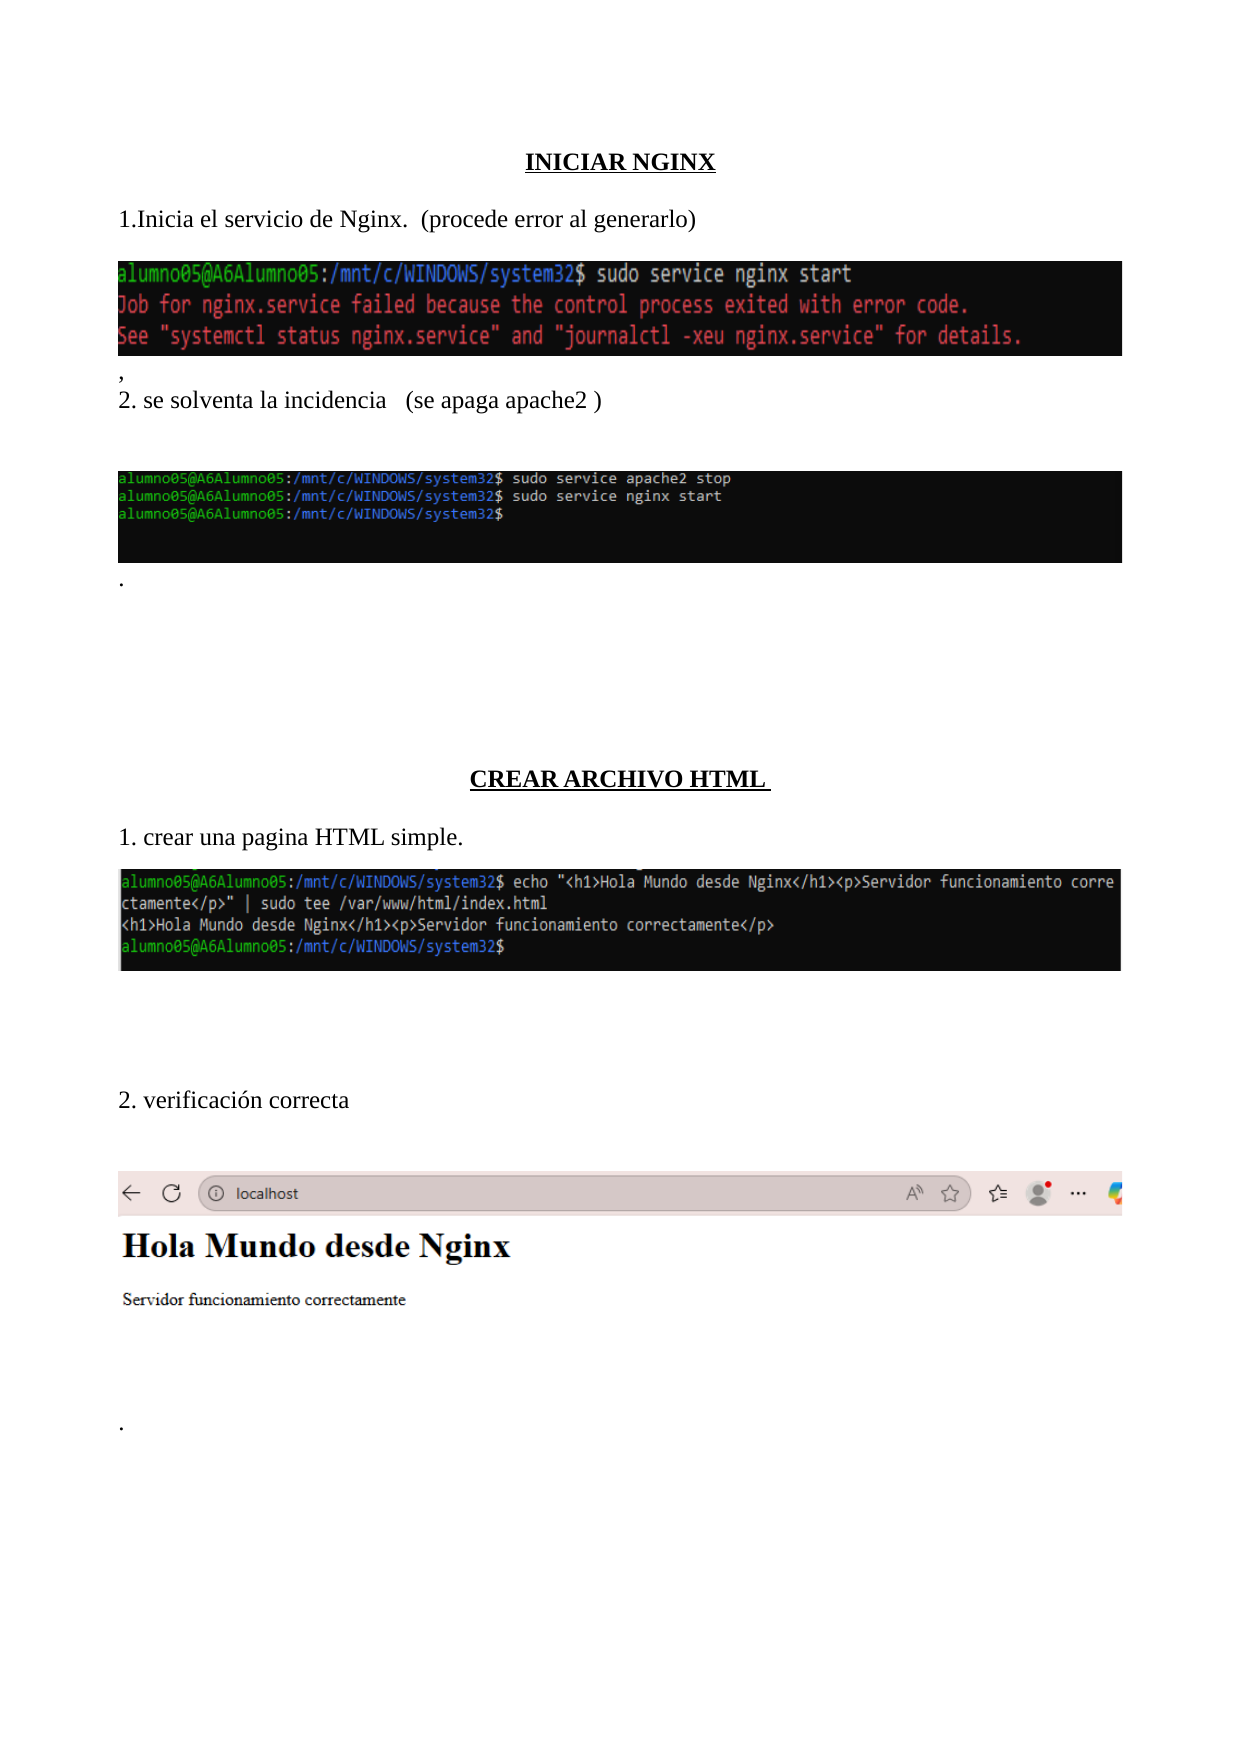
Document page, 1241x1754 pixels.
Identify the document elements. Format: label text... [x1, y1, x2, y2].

text CREAR ARCHIVO HTML [118, 764, 1122, 793]
picture [118, 261, 1123, 356]
text 2. verificación correcta [118, 1085, 1122, 1114]
picture [118, 869, 1123, 971]
text , [118, 356, 1122, 385]
text 1. crear una pagina HTML simple. [118, 822, 1122, 850]
text . [118, 563, 1122, 592]
text 1.Inicia el servicio de Nginx. (procede error al generarlo) [118, 204, 1122, 233]
text . [118, 1407, 1122, 1435]
picture [118, 471, 1123, 563]
text 2. se solventa la incidencia (se apaga apache2 ) [118, 385, 1122, 413]
picture [118, 1171, 1123, 1407]
text INICIAR NGINX [118, 147, 1122, 176]
